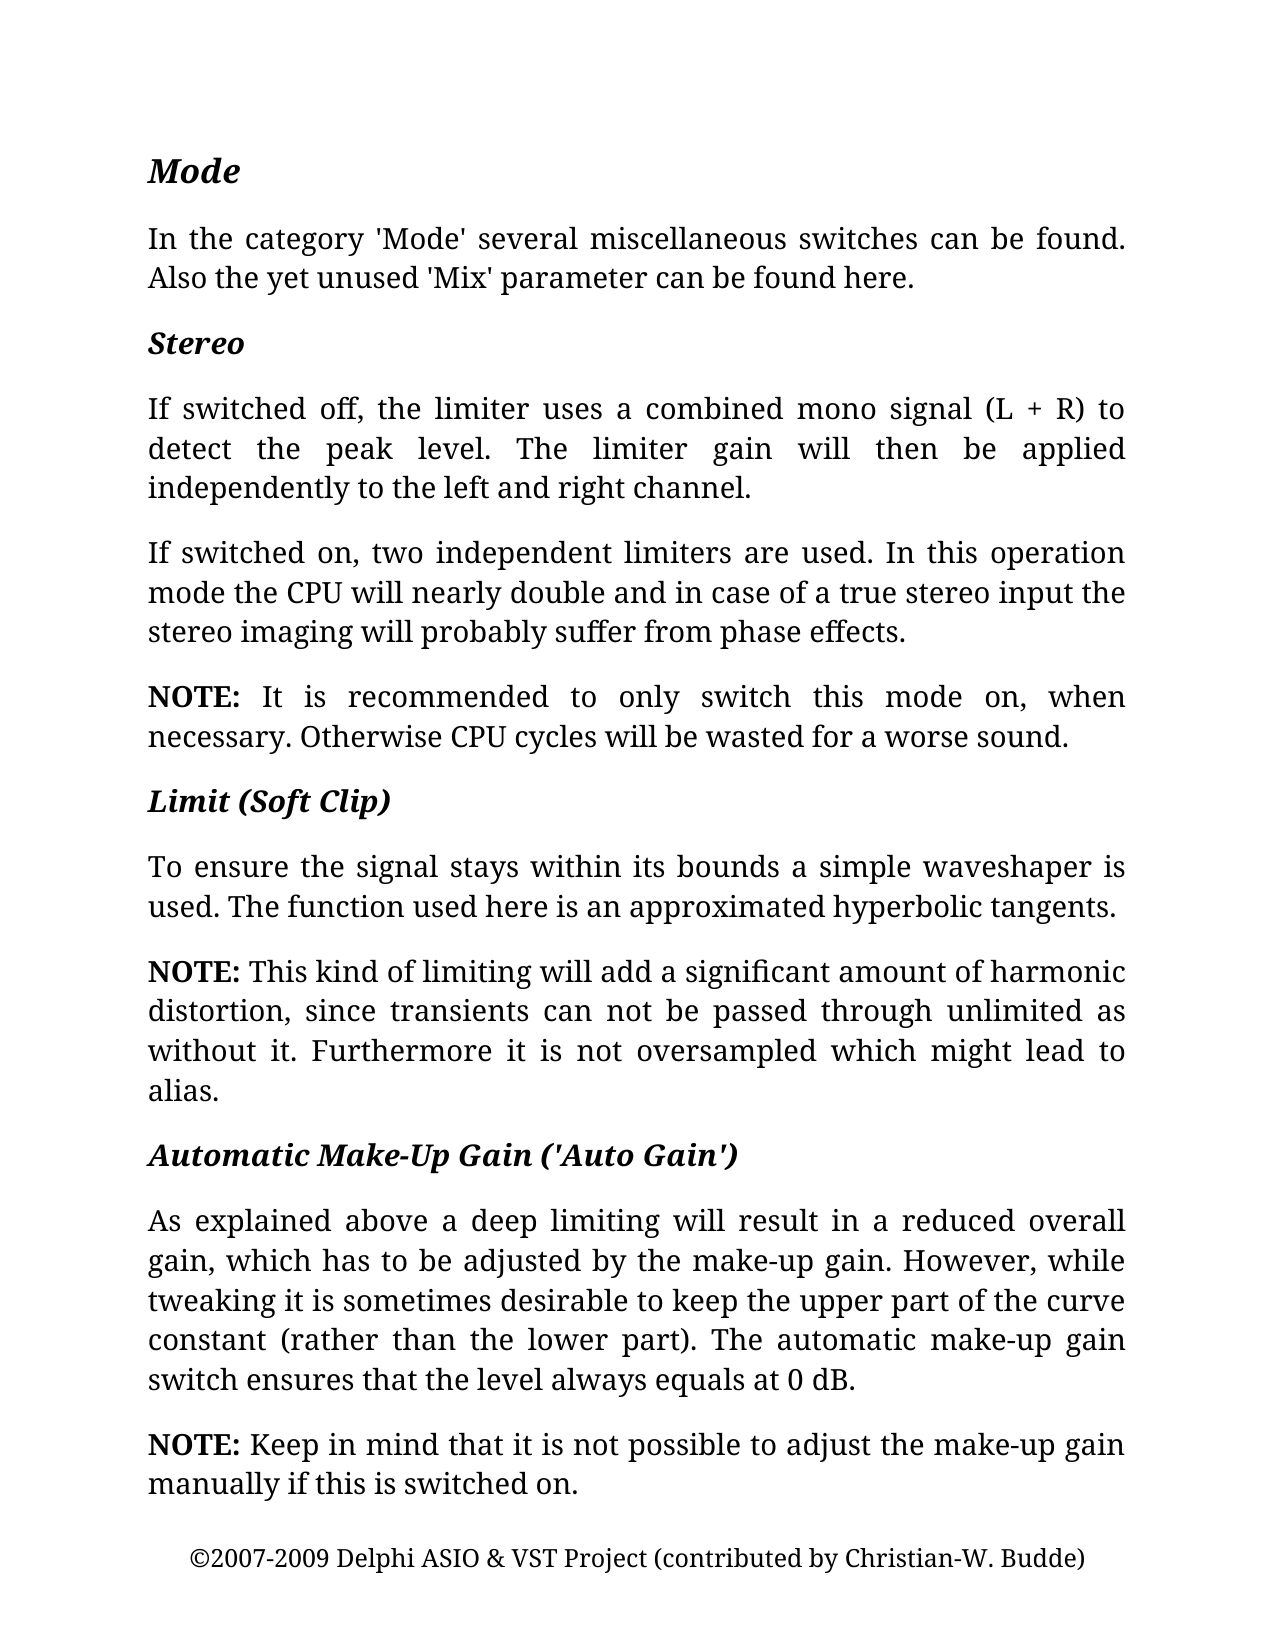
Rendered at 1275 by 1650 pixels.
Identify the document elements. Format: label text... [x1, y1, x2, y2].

subtitle Limit (Soft Clip) [148, 781, 1127, 822]
text If switched off, the limiter uses a combined mono signal (L + R) to detect the peak level. The limiter gain will then be applied independently to the left and right channel. [148, 388, 1127, 507]
text In the category 'Mode' several miscellaneous switches can be found. Also the yet unused 'Mix' parameter can be found here. [148, 218, 1127, 297]
text If switched on, two independent limiters are used. In this operation mode the CPU will nearly double and in case of a true stereo input the stereo imaging will probably suffer from phase effects. [148, 532, 1127, 651]
text To ensure the signal stays within its bounds a simple waveshaper is used. The function used here is an approximated hyperbolic tangents. [148, 847, 1127, 926]
subtitle Stereo [148, 322, 1127, 363]
text NOTE: Keep in mind that it is not possible to adjust the make-up gain manually if this is switched on. [148, 1424, 1127, 1503]
text NOTE: It is recommended to only switch this mode on, when necessary. Otherwise CPU cycles will be wasted for a worse sound. [148, 676, 1127, 756]
text NOTE: This kind of limiting will add a significant amount of harmonic distortion, since transients can not be passed through unlimited as without it. Furthermore it is not oversampled which might lead to alias. [148, 951, 1127, 1110]
subtitle Mode [148, 148, 1127, 193]
text As explained above a deep limiting will result in a reduced overall gain, which has to be adjusted by the make-up gain. However, while tweaking it is sometimes desirable to keep the upper part of the curve constant (rather than the lower part). The automatic make-up gain switch ensures that the level always equals at 0 dB. [148, 1201, 1127, 1399]
subtitle Automatic Make-Up Gain ('Auto Gain') [148, 1135, 1127, 1176]
